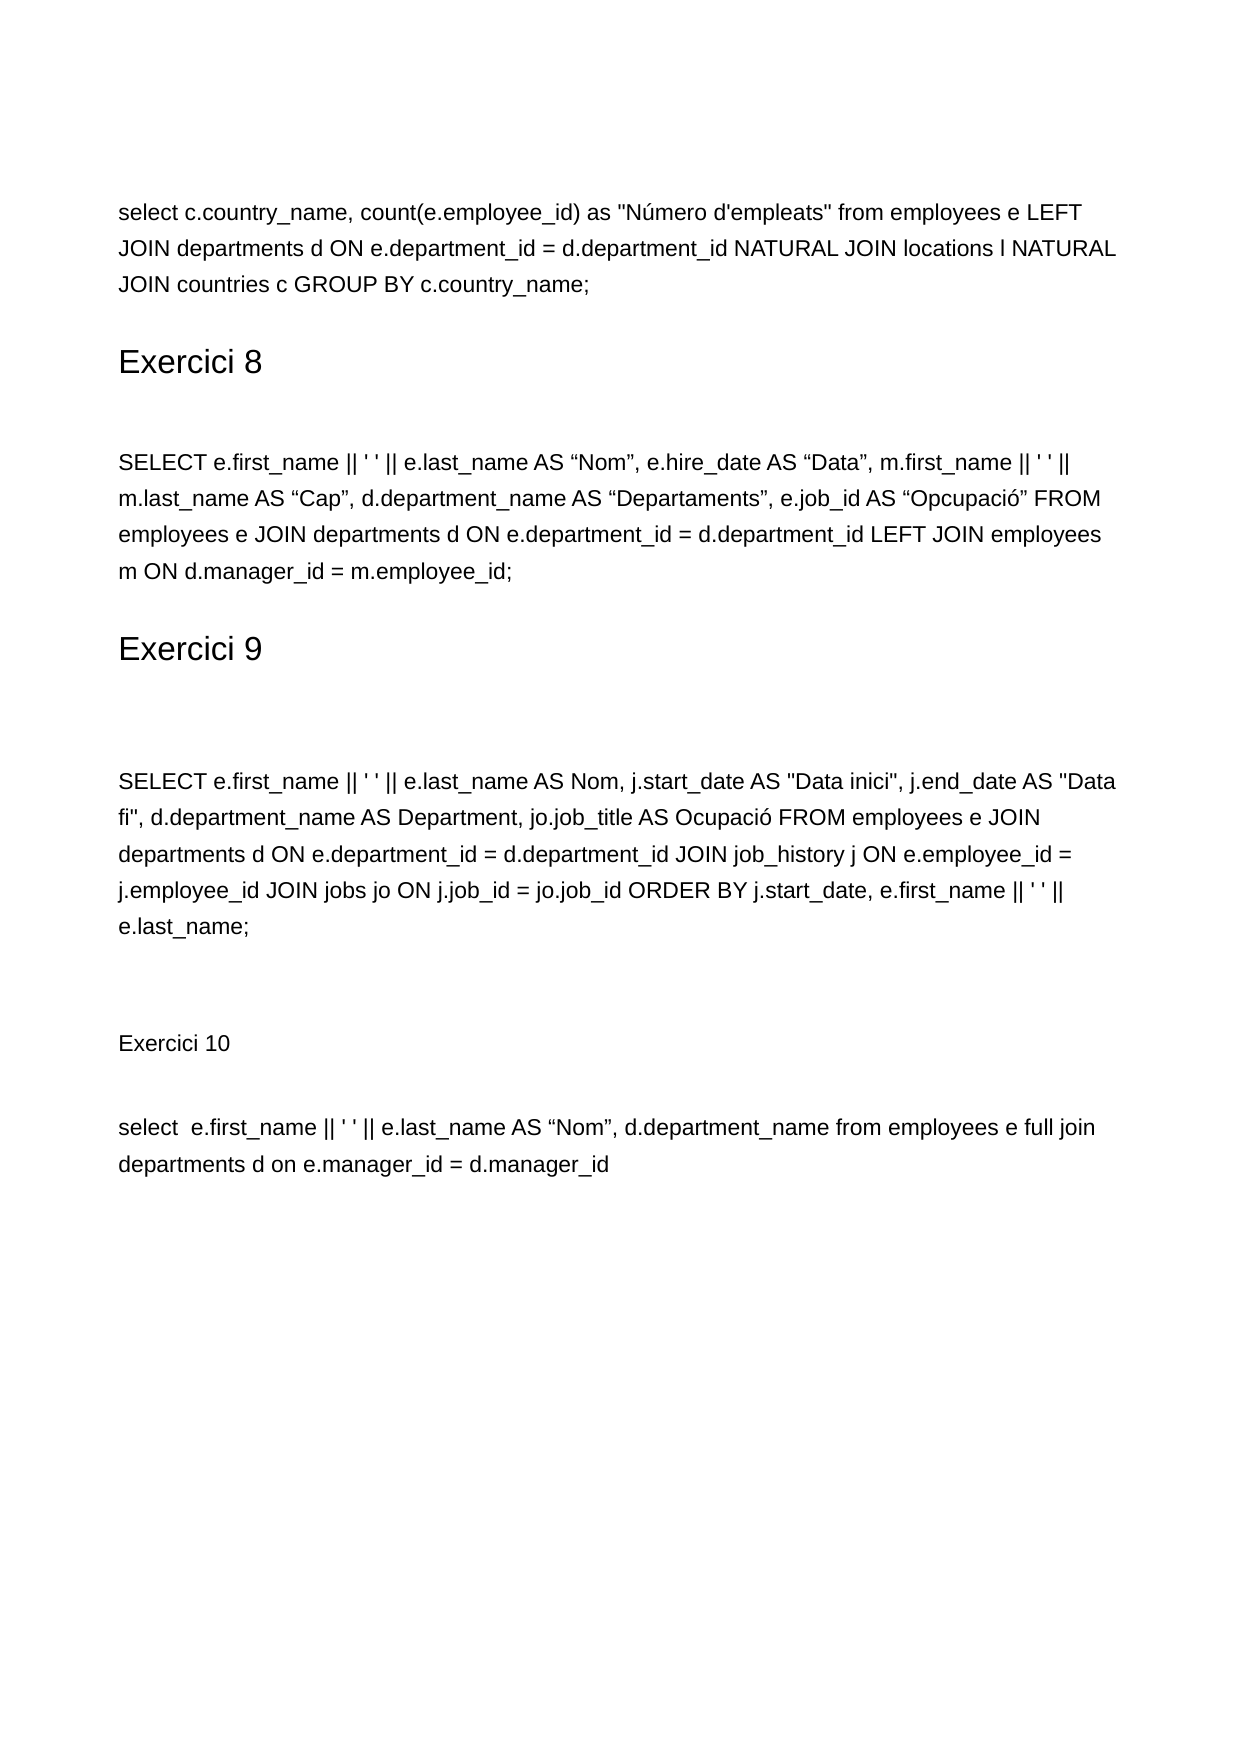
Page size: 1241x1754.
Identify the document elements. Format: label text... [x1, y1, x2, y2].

text Exercici 9 [118, 594, 1122, 667]
text select c.country_name, count(e.employee_id) as "Número d'empleats" from employees e LEFT JOIN departments d ON e.department_id = d.department_id NATURAL JOIN locations l NATURAL JOIN countries c GROUP BY c.country_name; [118, 199, 1122, 298]
text SELECT e.first_name || ' ' || e.last_name AS Nom, j.start_date AS "Data inici", j.end_date AS "Data fi", d.department_name AS Department, jo.job_title AS Ocupació FROM employees e JOIN departments d ON e.department_id = d.department_id JOIN job_history j ON e.employee_id = j.employee_id JOIN jobs jo ON j.job_id = jo.job_id ORDER BY j.start_date, e.first_name || ' ' || e.last_name; [118, 768, 1122, 940]
text Exercici 10 [118, 1030, 1122, 1057]
text select e.first_name || ' ' || e.last_name AS “Nom”, d.department_name from employees e full join departments d on e.manager_id = d.manager_id [118, 1114, 1122, 1177]
text Exercici 8 [118, 308, 1122, 381]
text SELECT e.first_name || ' ' || e.last_name AS “Nom”, e.hire_date AS “Data”, m.first_name || ' ' || m.last_name AS “Cap”, d.department_name AS “Departaments”, e.job_id AS “Opcupació” FROM employees e JOIN departments d ON e.department_id = d.department_id LEFT JOIN employees m ON d.manager_id = m.employee_id; [118, 449, 1122, 584]
